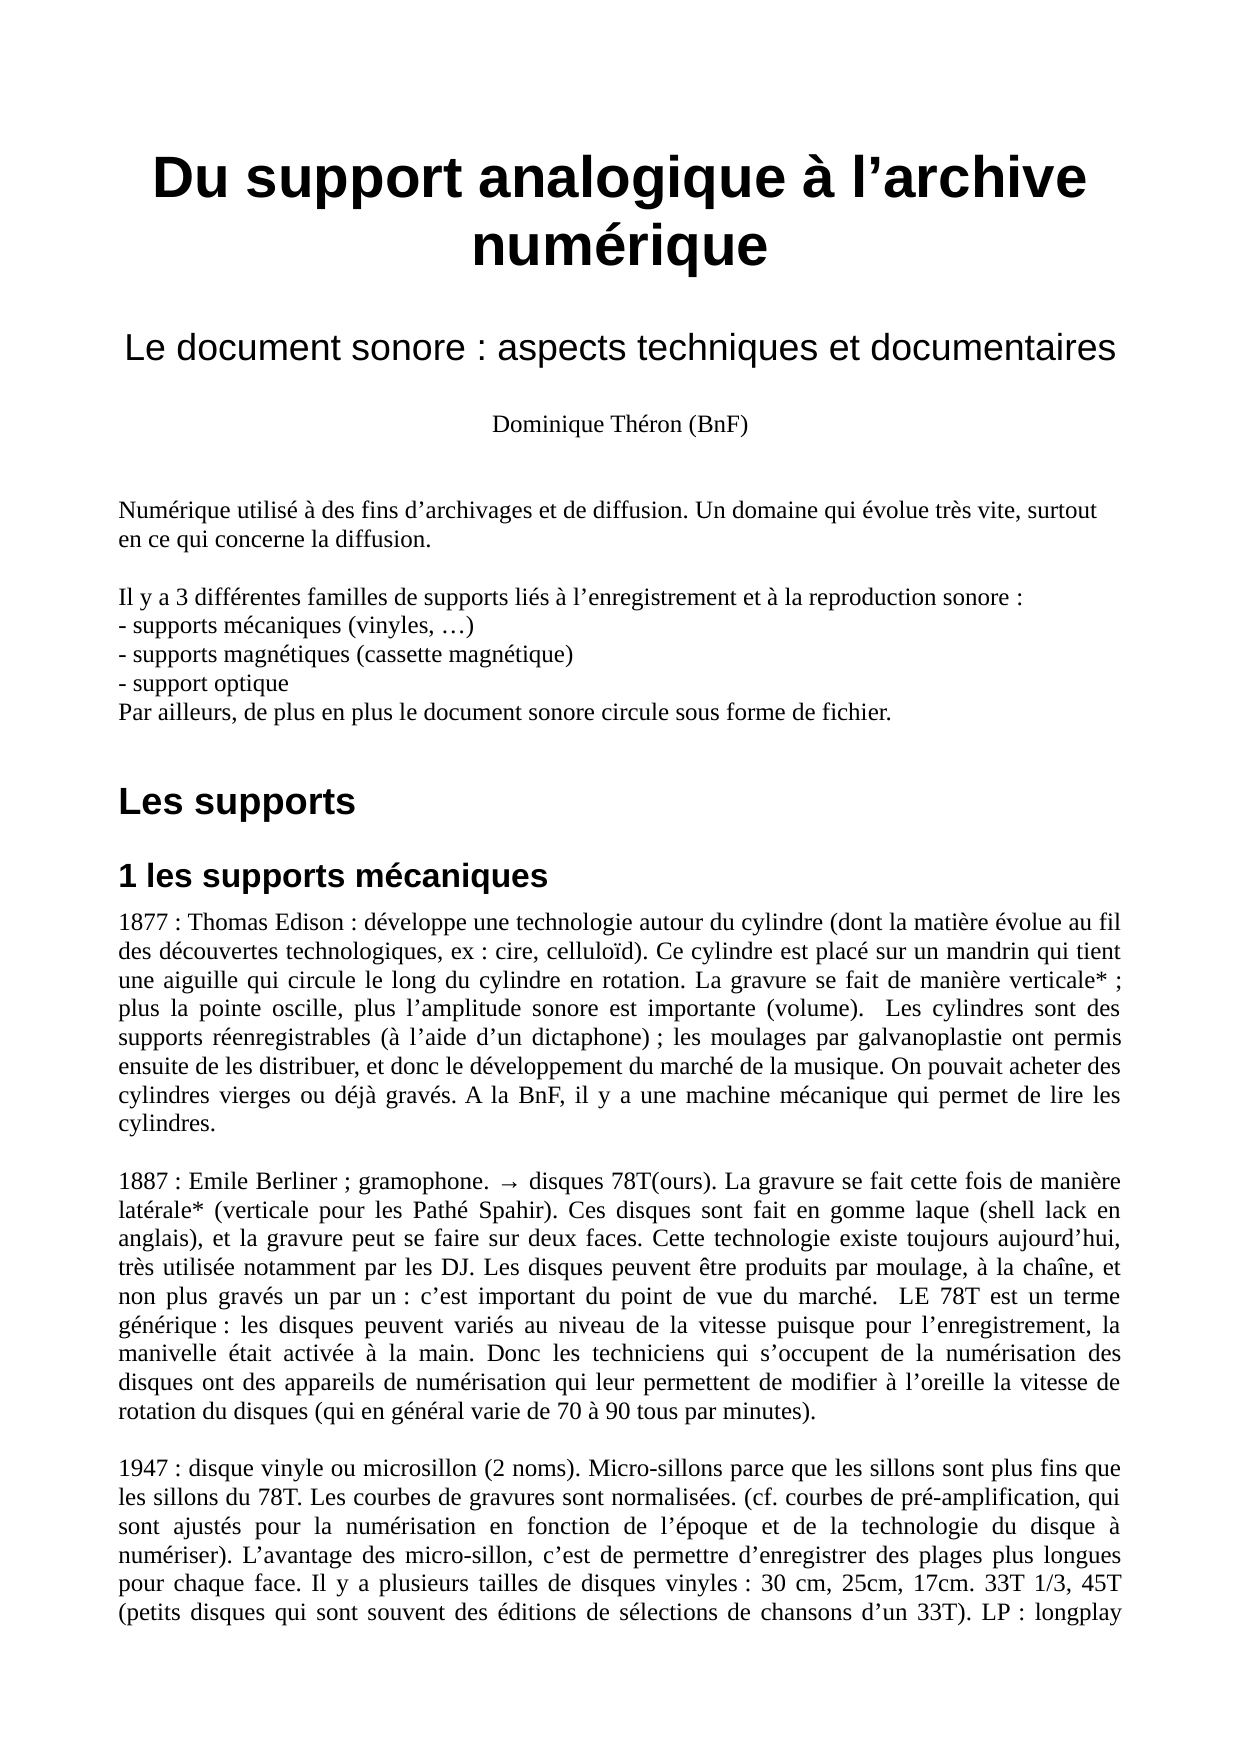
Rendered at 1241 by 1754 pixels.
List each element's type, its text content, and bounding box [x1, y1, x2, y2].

text Numérique utilisé à des fins d’archivages et de diffusion. Un domaine qui évolue très vite, surtout en ce qui concerne la diffusion. [118, 495, 1122, 553]
text Il y a 3 différentes familles de supports liés à l’enregistrement et à la reproduction sonore : [118, 582, 1122, 610]
text 1877 : Thomas Edison : développe une technologie autour du cylindre (dont la matière évolue au fil des découvertes technologiques, ex : cire, celluloïd). Ce cylindre est placé sur un mandrin qui tient une aiguille qui circule le long du cylindre en rotation. La gravure se fait de manière verticale* ; plus la pointe oscille, plus l’amplitude sonore est importante (volume). Les cylindres sont des supports réenregistrables (à l’aide d’un dictaphone) ; les moulages par galvanoplastie ont permis ensuite de les distribuer, et donc le développement du marché de la musique. On pouvait acheter des cylindres vierges ou déjà gravés. A la BnF, il y a une machine mécanique qui permet de lire les cylindres. [118, 907, 1122, 1137]
text Dominique Théron (BnF) [118, 409, 1122, 438]
text Par ailleurs, de plus en plus le document sonore circule sous forme de fichier. [118, 697, 1122, 725]
text 1947 : disque vinyle ou microsillon (2 noms). Micro-sillons parce que les sillons sont plus fins que les sillons du 78T. Les courbes de gravures sont normalisées. (cf. courbes de pré-amplification, qui sont ajustés pour la numérisation en fonction de l’époque et de la technologie du disque à numériser). L’avantage des micro-sillon, c’est de permettre d’enregistrer des plages plus longues pour chaque face. Il y a plusieurs tailles de disques vinyles : 30 cm, 25cm, 17cm. 33T 1/3, 45T (petits disques qui sont souvent des éditions de sélections de chansons d’un 33T). LP : longplay [118, 1453, 1122, 1626]
text - supports magnétiques (cassette magnétique) [118, 639, 1122, 668]
title Du support analogique à l’archive numérique [118, 143, 1122, 277]
text - supports mécaniques (vinyles, …) [118, 610, 1122, 639]
text - support optique [118, 668, 1122, 697]
subtitle 1 les supports mécaniques [118, 856, 1122, 895]
subtitle Les supports [118, 779, 1122, 823]
text 1887 : Emile Berliner ; gramophone. → disques 78T(ours). La gravure se fait cette fois de manière latérale* (verticale pour les Pathé Spahir). Ces disques sont fait en gomme laque (shell lack en anglais), et la gravure peut se faire sur deux faces. Cette technologie existe toujours aujourd’hui, très utilisée notamment par les DJ. Les disques peuvent être produits par moulage, à la chaîne, et non plus gravés un par un : c’est important du point de vue du marché. LE 78T est un terme générique : les disques peuvent variés au niveau de la vitesse puisque pour l’enregistrement, la manivelle était activée à la main. Donc les techniciens qui s’occupent de la numérisation des disques ont des appareils de numérisation qui leur permettent de modifier à l’oreille la vitesse de rotation du disques (qui en général varie de 70 à 90 tous par minutes). [118, 1166, 1122, 1425]
subtitle Le document sonore : aspects techniques et documentaires [118, 325, 1122, 368]
